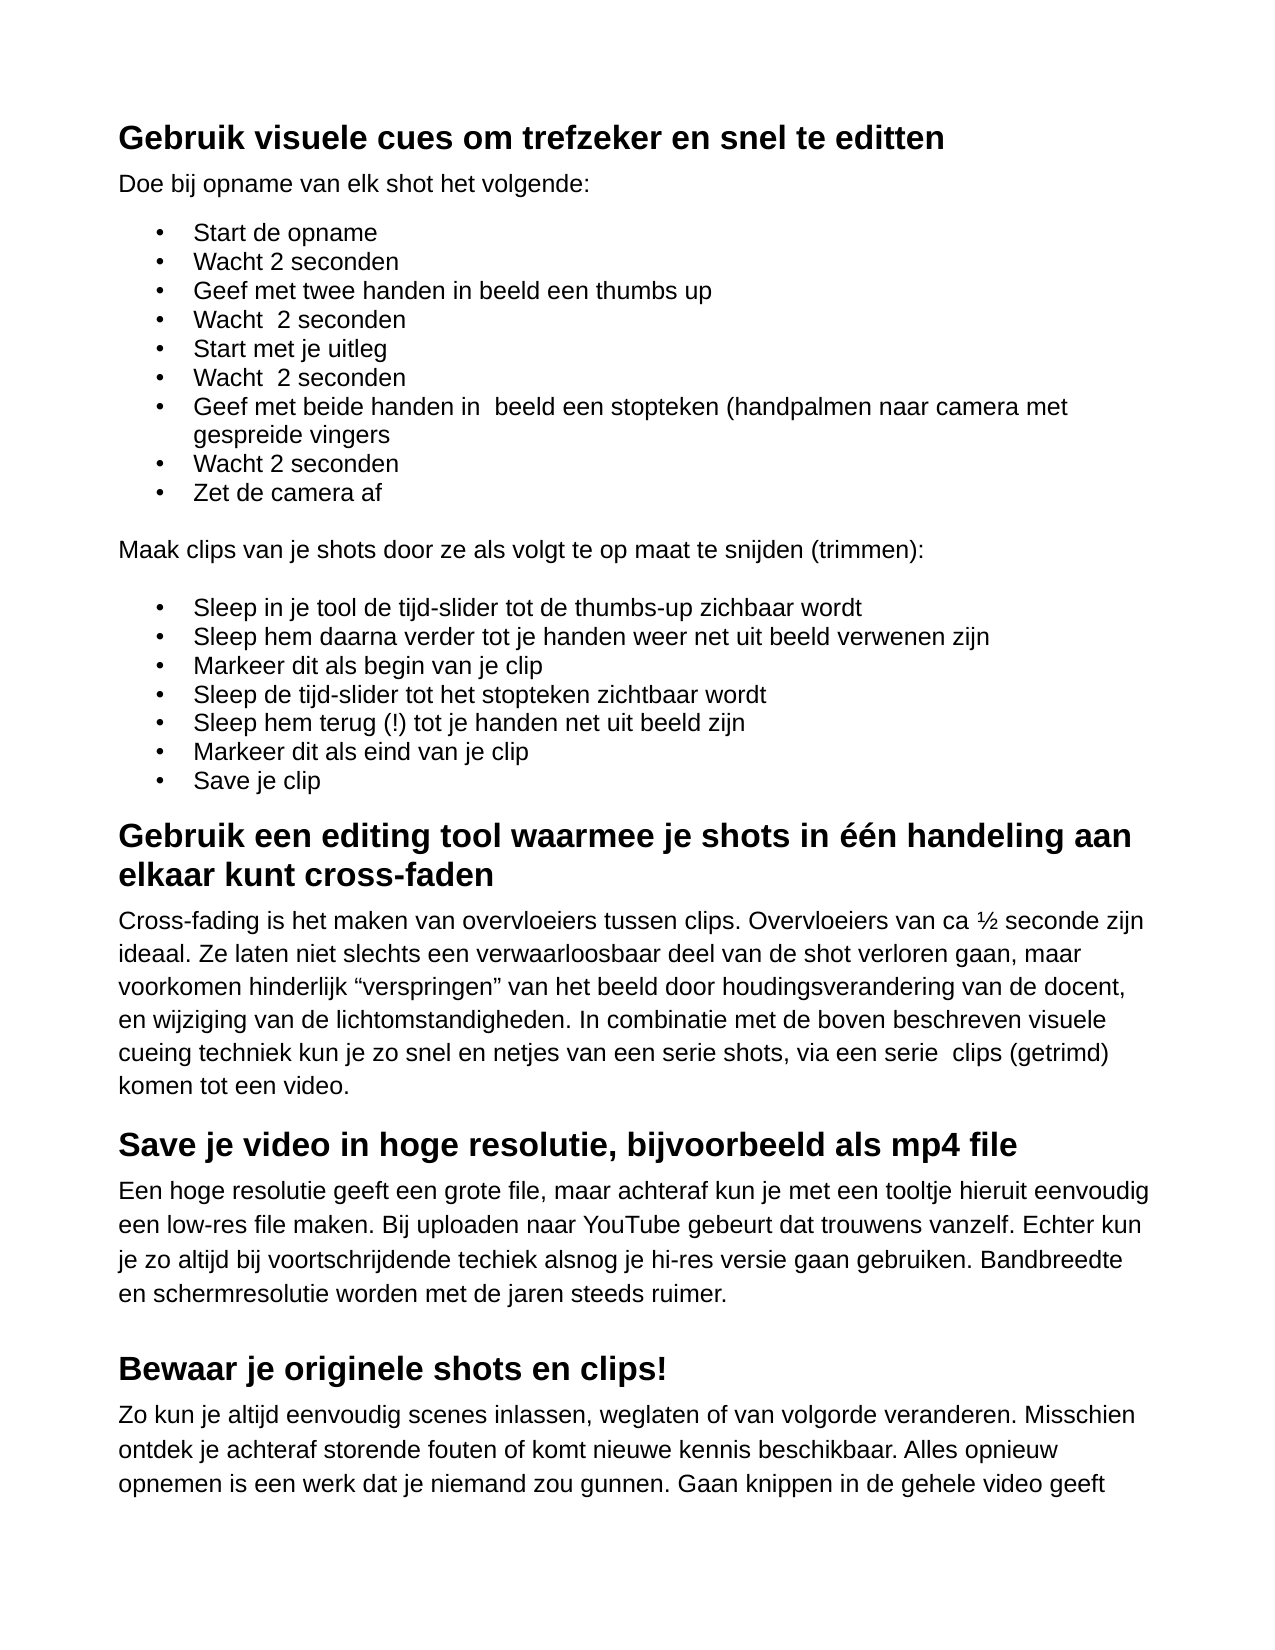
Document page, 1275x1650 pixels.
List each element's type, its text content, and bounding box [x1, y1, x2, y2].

text Doe bij opname van elk shot het volgende: [118, 169, 1157, 198]
list Sleep in je tool de tijd-slider tot de thumbs-up zichbaar wordt [156, 593, 1157, 622]
subtitle Gebruik een editing tool waarmee je shots in één handeling aan elkaar kunt cross-faden [118, 816, 1157, 893]
text Zo kun je altijd eenvoudig scenes inlassen, weglaten of van volgorde veranderen. Misschien ontdek je achteraf storende fouten of komt nieuwe kennis beschikbaar. Alles opnieuw opnemen is een werk dat je niemand zou gunnen. Gaan knippen in de gehele video geeft [118, 1400, 1157, 1498]
list Sleep hem terug (!) tot je handen net uit beeld zijn [156, 708, 1157, 737]
list Markeer dit als eind van je clip [156, 737, 1157, 766]
list Geef met twee handen in beeld een thumbs up [156, 276, 1157, 305]
subtitle Bewaar je originele shots en clips! [118, 1349, 1157, 1388]
list Wacht 2 seconden [156, 363, 1157, 391]
list Zet de camera af [156, 478, 1157, 536]
text Cross-fading is het maken van overvloeiers tussen clips. Overvloeiers van ca ½ seconde zijn ideaal. Ze laten niet slechts een verwaarloosbaar deel van de shot verloren gaan, maar voorkomen hinderlijk “verspringen” van het beeld door houdingsverandering van de docent, en wijziging van de lichtomstandigheden. In combinatie met de boven beschreven visuele cueing techniek kun je zo snel en netjes van een serie shots, via een serie clips (getrimd) komen tot een video. [118, 906, 1157, 1099]
list Save je clip [156, 766, 1157, 795]
list Wacht 2 seconden [156, 449, 1157, 478]
list Start met je uitleg [156, 334, 1157, 363]
list Sleep hem daarna verder tot je handen weer net uit beeld verwenen zijn [156, 622, 1157, 651]
text Maak clips van je shots door ze als volgt te op maat te snijden (trimmen): [118, 536, 1157, 593]
list Sleep de tijd-slider tot het stopteken zichtbaar wordt [156, 679, 1157, 708]
list Wacht 2 seconden [156, 247, 1157, 276]
text Een hoge resolutie geeft een grote file, maar achteraf kun je met een tooltje hieruit eenvoudig een low-res file maken. Bij uploaden naar YouTube gebeurt dat trouwens vanzelf. Echter kun je zo altijd bij voortschrijdende techiek alsnog je hi-res versie gaan gebruiken. Bandbreedte en schermresolutie worden met de jaren steeds ruimer. [118, 1176, 1157, 1308]
list Start de opname [156, 218, 1157, 247]
list Wacht 2 seconden [156, 305, 1157, 334]
list Geef met beide handen in beeld een stopteken (handpalmen naar camera met gespreide vingers [156, 391, 1157, 449]
list Markeer dit als begin van je clip [156, 651, 1157, 679]
subtitle Gebruik visuele cues om trefzeker en snel te editten [118, 118, 1157, 157]
subtitle Save je video in hoge resolutie, bijvoorbeeld als mp4 file [118, 1124, 1157, 1163]
